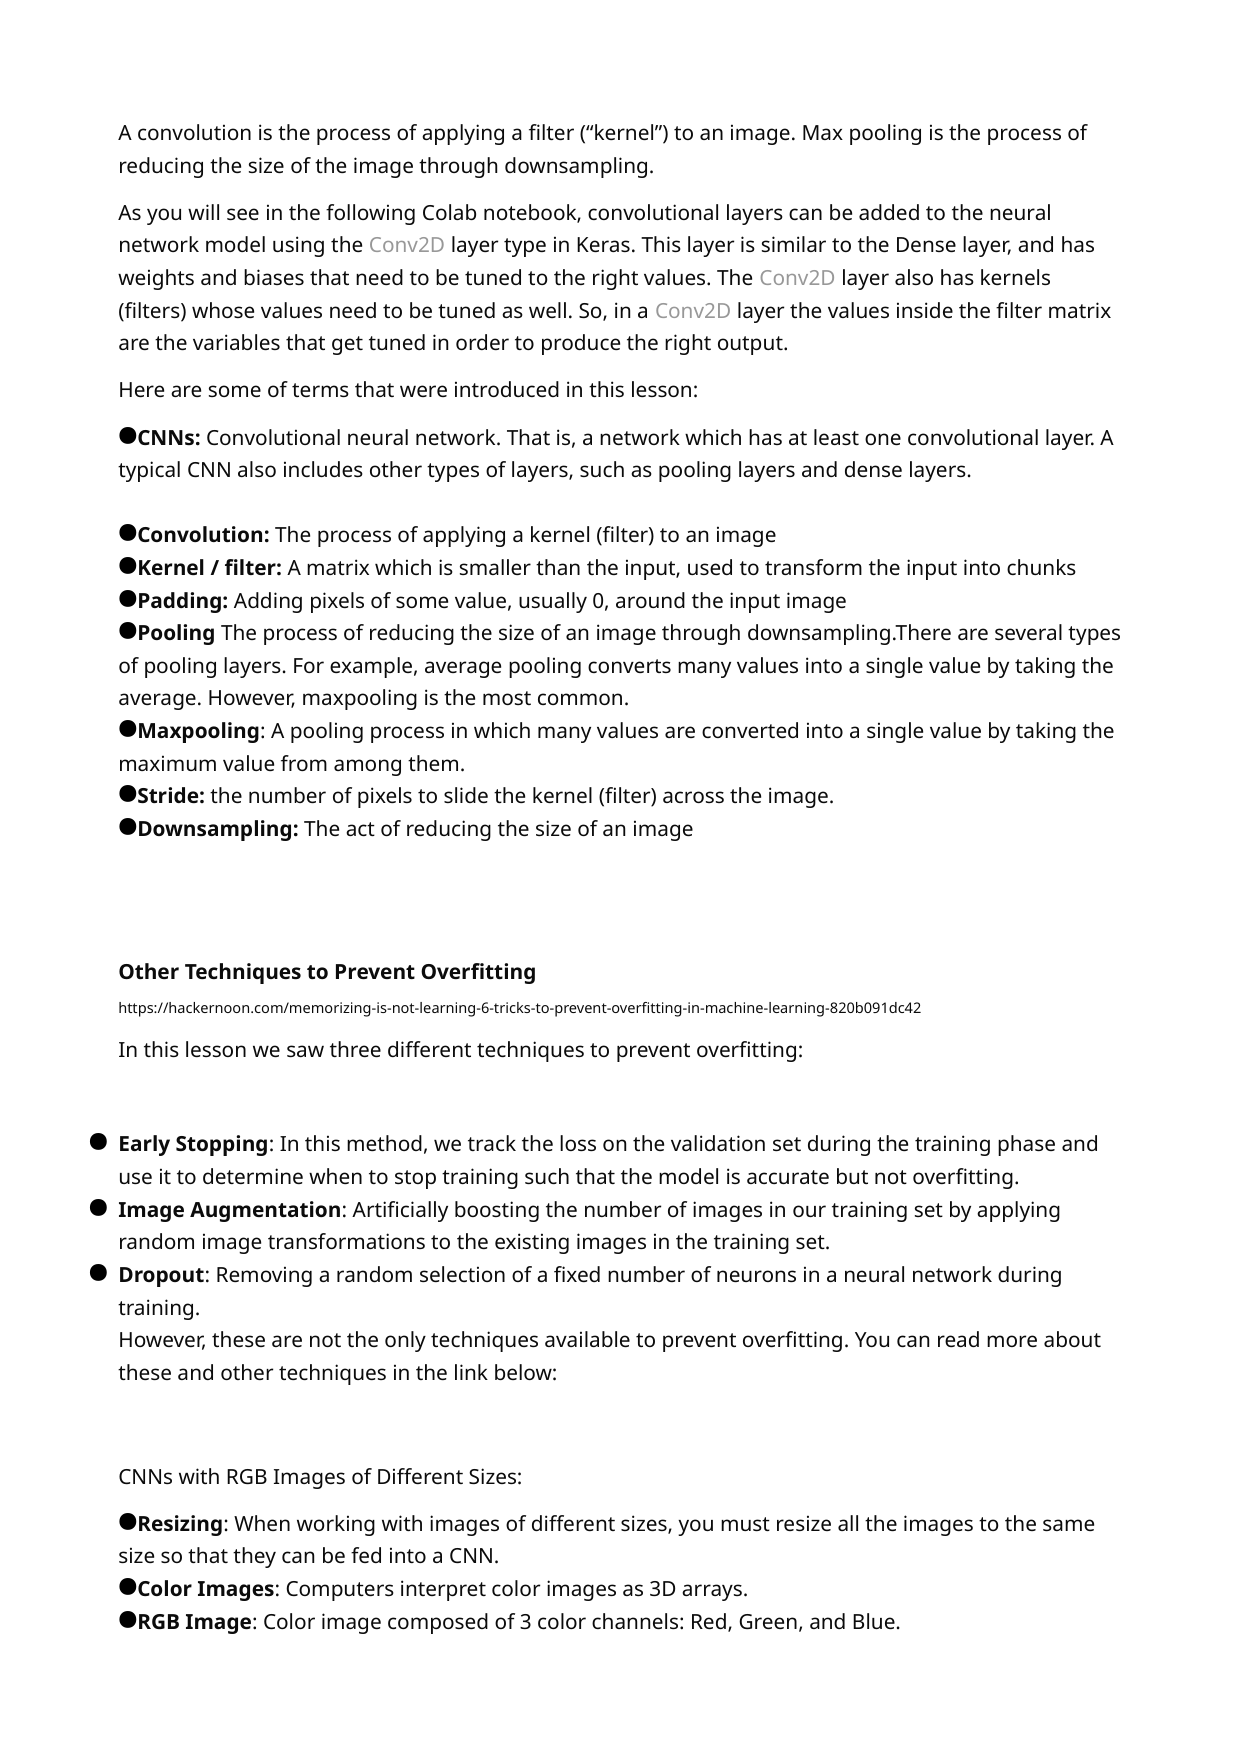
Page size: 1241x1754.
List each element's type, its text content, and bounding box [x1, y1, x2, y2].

list Dropout: Removing a random selection of a fixed number of neurons in a neural network during training. [118, 1260, 1122, 1321]
list Pooling The process of reducing the size of an image through downsampling.There are several types of pooling layers. For example, average pooling converts many values into a single value by taking the average. However, maxpooling is the most common. [118, 618, 1122, 712]
subtitle Other Techniques to Prevent Overfitting [118, 957, 1122, 985]
list RGB Image: Color image composed of 3 color channels: Red, Green, and Blue. [118, 1607, 1122, 1635]
text As you will see in the following Colab notebook, convolutional layers can be added to the neural network model using the Conv2D layer type in Keras. This layer is similar to the Dense layer, and has weights and biases that need to be tuned to the right values. The Conv2D layer also has kernels (filters) whose values need to be tuned as well. So, in a Conv2D layer the values inside the filter matrix are the variables that get tuned in order to produce the right output. [118, 198, 1122, 357]
list Early Stopping: In this method, we track the loss on the validation set during the training phase and use it to determine when to stop training such that the model is accurate but not overfitting. [118, 1129, 1122, 1191]
list Padding: Adding pixels of some value, usually 0, around the input image [118, 586, 1122, 614]
list Resizing: When working with images of different sizes, you must resize all the images to the same size so that they can be fed into a CNN. [118, 1509, 1122, 1570]
text CNNs with RGB Images of Different Sizes: [118, 1462, 1122, 1490]
list Stride: the number of pixels to slide the kernel (filter) across the image. [118, 781, 1122, 810]
list Image Augmentation: Artificially boosting the number of images in our training set by applying random image transformations to the existing images in the training set. [118, 1195, 1122, 1256]
text In this lesson we saw three different techniques to prevent overfitting: [118, 1035, 1122, 1064]
list Downsampling: The act of reducing the size of an image [118, 814, 1122, 842]
text A convolution is the process of applying a filter (“kernel”) to an image. Max pooling is the process of reducing the size of the image through downsampling. [118, 118, 1122, 179]
list Maxpooling: A pooling process in which many values are converted into a single value by taking the maximum value from among them. [118, 716, 1122, 777]
text However, these are not the only techniques available to prevent overfitting. You can read more about these and other techniques in the link below: [118, 1325, 1122, 1386]
text Here are some of terms that were introduced in this lesson: [118, 376, 1122, 404]
list CNNs: Convolutional neural network. That is, a network which has at least one convolutional layer. A typical CNN also includes other types of layers, such as pooling layers and dense layers. [118, 423, 1122, 484]
list Color Images: Computers interpret color images as 3D arrays. [118, 1574, 1122, 1603]
list Kernel / filter: A matrix which is smaller than the input, used to transform the input into chunks [118, 553, 1122, 582]
text https://hackernoon.com/memorizing-is-not-learning-6-tricks-to-prevent-overfitting-in-machine-learning-820b091dc42 [118, 998, 1122, 1018]
list Convolution: The process of applying a kernel (filter) to an image [118, 521, 1122, 549]
